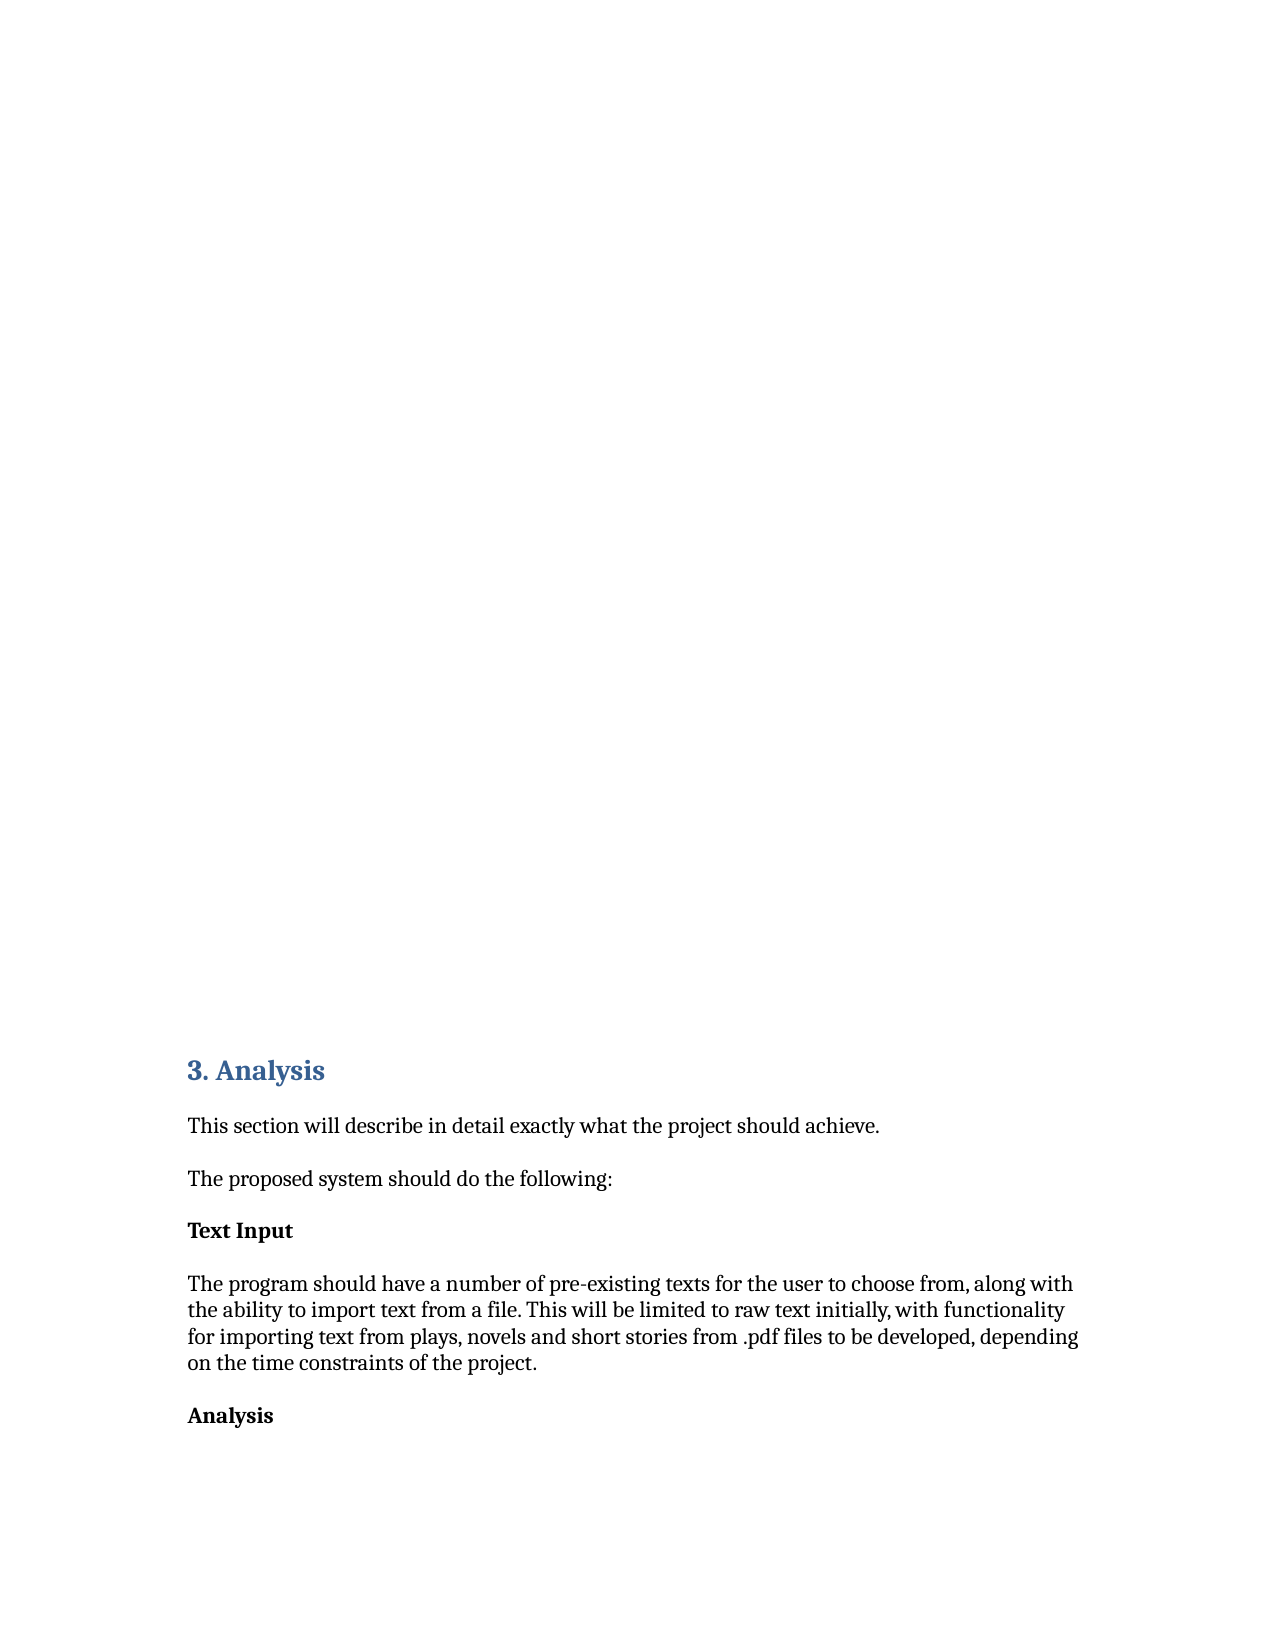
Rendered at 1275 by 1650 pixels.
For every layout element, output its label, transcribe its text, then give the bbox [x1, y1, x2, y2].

text The program should have a number of pre-existing texts for the user to choose from, along with the ability to import text from a file. This will be limited to raw text initially, with functionality for importing text from plays, novels and short stories from .pdf files to be developed, depending on the time constraints of the project. [187, 1271, 1087, 1376]
text This section will describe in detail exactly what the project should achieve. [187, 1113, 1087, 1139]
list 3. Analysis [187, 1057, 1087, 1086]
text Text Input [187, 1218, 1087, 1244]
text The proposed system should do the following: [187, 1165, 1087, 1192]
text Analysis [187, 1402, 1087, 1429]
